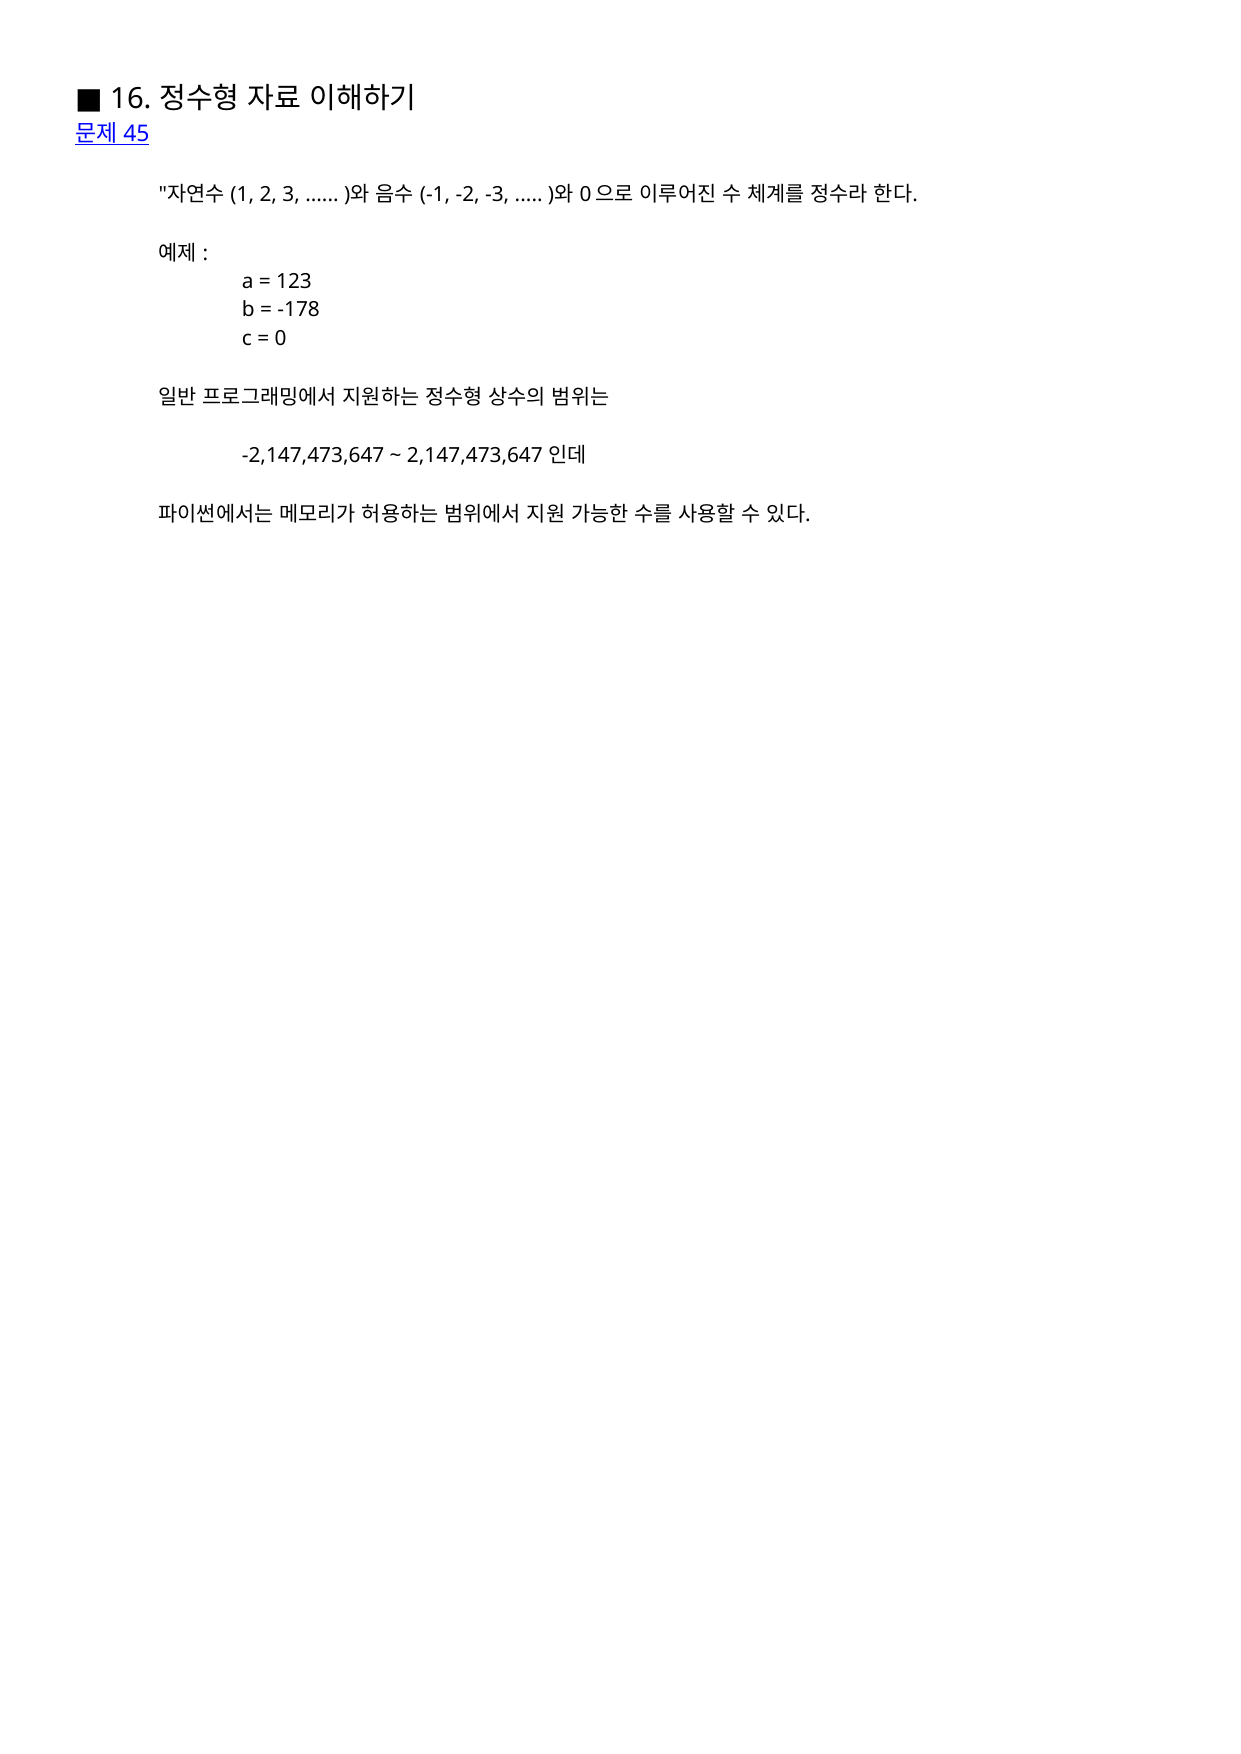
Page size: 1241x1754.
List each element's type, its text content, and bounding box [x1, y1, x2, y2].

text c = 0 [75, 323, 1165, 351]
text b = -178 [75, 294, 1165, 323]
text -2,147,473,647 ~ 2,147,473,647 인데 [75, 439, 1165, 469]
text a = 123 [75, 266, 1165, 294]
text 문제 45 [75, 117, 1165, 149]
subtitle ■ 16. 정수형 자료 이해하기 [75, 75, 1165, 117]
text 예제 : [75, 236, 1165, 266]
text 일반 프로그래밍에서 지원하는 정수형 상수의 범위는 [75, 380, 1165, 410]
text 파이썬에서는 메모리가 허용하는 범위에서 지원 가능한 수를 사용할 수 있다. [75, 497, 1165, 528]
text "자연수 (1, 2, 3, ...... )와 음수 (-1, -2, -3, ..... )와 0으로 이루어진 수 체계를 정수라 한다. [75, 177, 1165, 207]
